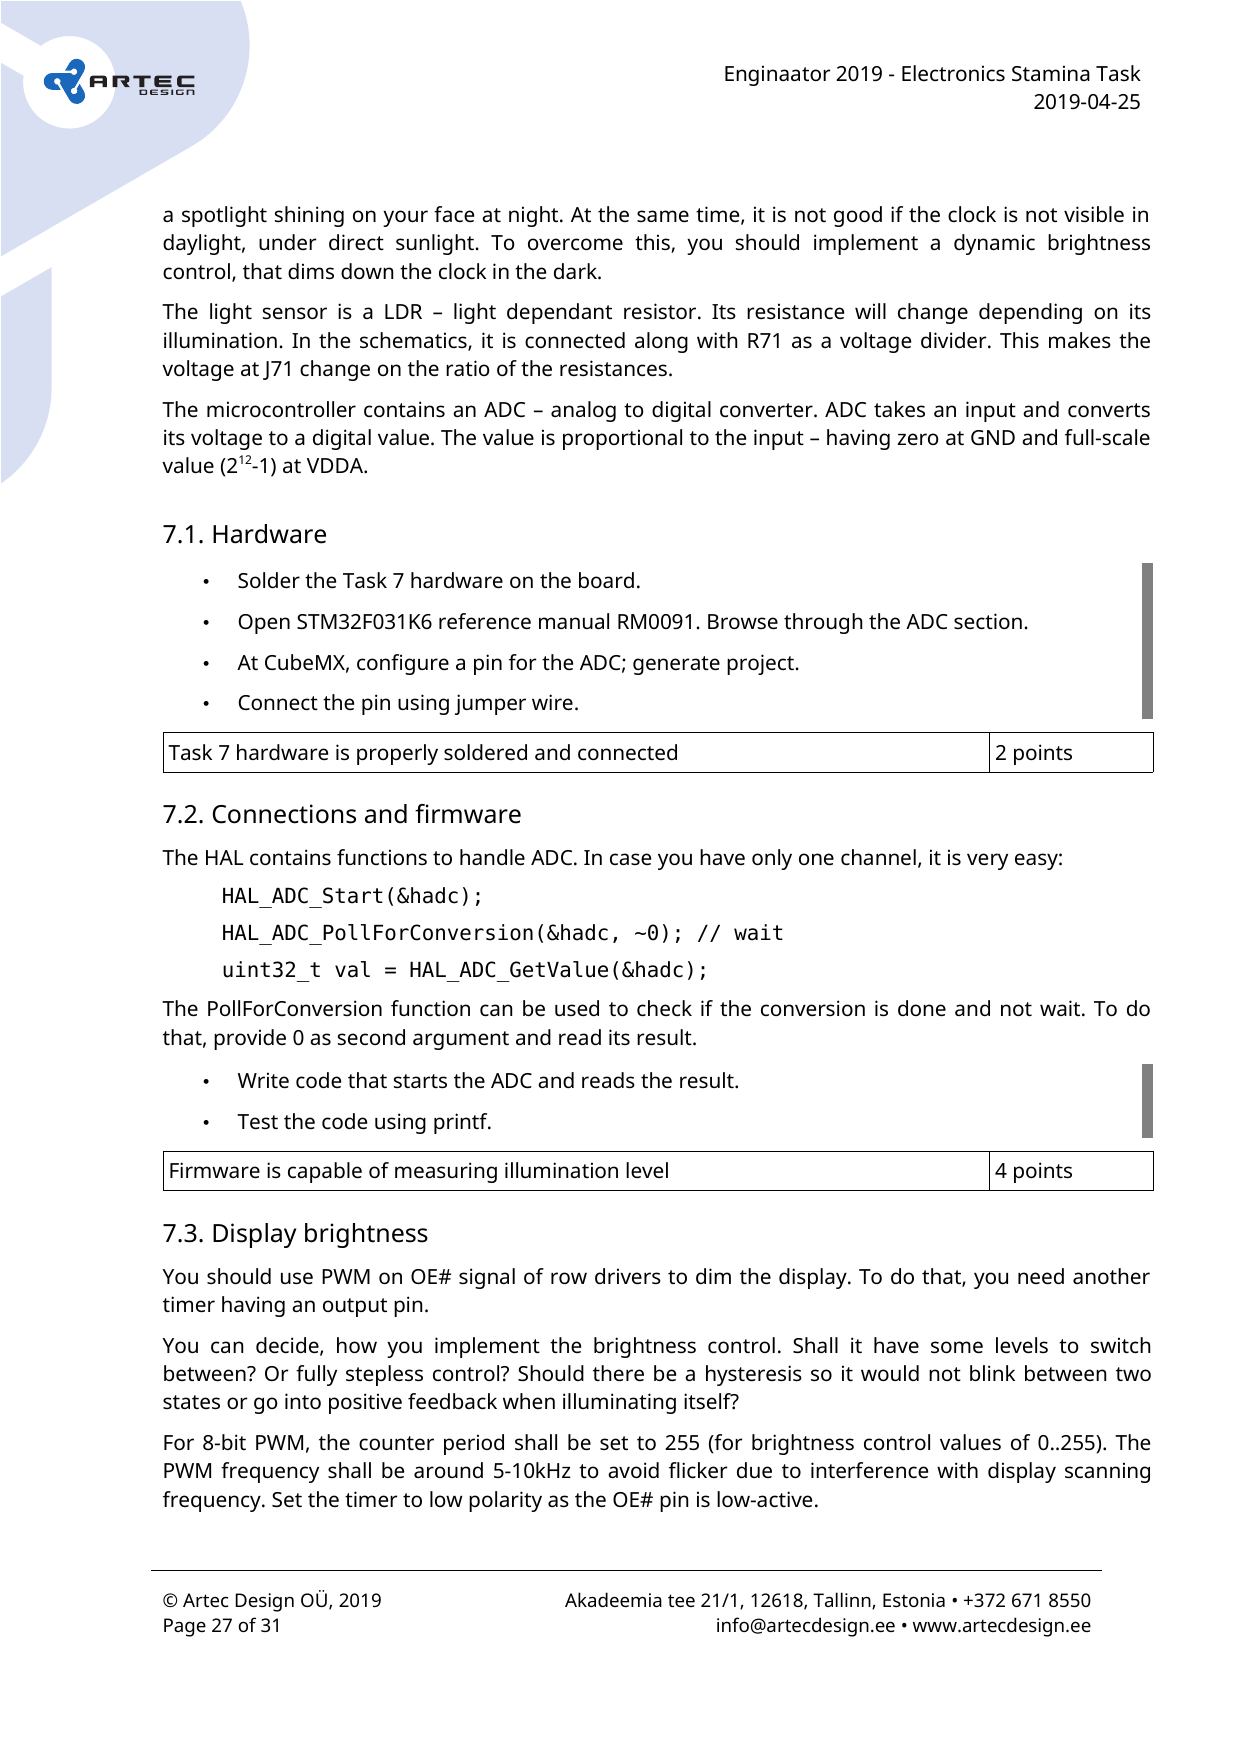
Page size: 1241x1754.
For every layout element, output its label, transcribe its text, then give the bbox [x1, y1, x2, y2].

table_header 2 points [990, 733, 1153, 772]
text HAL_ADC_PollForConversion(&hadc, ~0); // wait [222, 921, 1153, 945]
list Test the code using printf. [200, 1104, 1142, 1138]
text The light sensor is a LDR – light dependant resistor. Its resistance will change depending on its illumination. In the schematics, it is connected along with R71 as a voltage divider. This makes the voltage at J71 change on the ratio of the resistances. [162, 297, 1153, 382]
text You should use PWM on OE# signal of row drivers to dim the display. To do that, you need another timer having an output pin. [162, 1262, 1153, 1318]
text The microcontroller contains an ADC – analog to digital converter. ADC takes an input and converts its voltage to a digital value. The value is proportional to the input – having zero at GND and full-scale value (212-1) at VDDA. [162, 395, 1153, 479]
table_header Task 7 hardware is properly soldered and connected [164, 733, 989, 772]
list At CubeMX, configure a pin for the ADC; generate project. [200, 645, 1142, 676]
subtitle Connections and firmware [162, 797, 1153, 831]
list Solder the Task 7 hardware on the board. [200, 563, 1142, 594]
list Connect the pin using jumper wire. [200, 686, 1142, 719]
list Open STM32F031K6 reference manual RM0091. Browse through the ADC section. [200, 604, 1142, 635]
text For 8-bit PWM, the counter period shall be set to 255 (for brightness control values of 0..255). The PWM frequency shall be around 5-10kHz to avoid flicker due to interference with display scanning frequency. Set the timer to low polarity as the OE# pin is low-active. [162, 1428, 1153, 1513]
text HAL_ADC_Start(&hadc); [222, 884, 1153, 908]
text uint32_t val = HAL_ADC_GetValue(&hadc); [222, 958, 1153, 982]
subtitle Hardware [162, 517, 1153, 551]
table_header Firmware is capable of measuring illumination level [164, 1152, 989, 1190]
table_header 4 points [990, 1152, 1153, 1190]
text a spotlight shining on your face at night. At the same time, it is not good if the clock is not visible in daylight, under direct sunlight. To overcome this, you should implement a dynamic brightness control, that dims down the clock in the dark. [162, 200, 1153, 285]
subtitle Display brightness [162, 1216, 1153, 1249]
text The PollForConversion function can be used to check if the conversion is done and not wait. To do that, provide 0 as second argument and read its result. [162, 994, 1153, 1051]
text You can decide, how you implement the brightness control. Shall it have some levels to switch between? Or fully stepless control? Should there be a hysteresis so it would not blink between two states or go into positive feedback when illuminating itself? [162, 1331, 1153, 1416]
list Write code that starts the ADC and reads the result. [200, 1063, 1152, 1094]
text The HAL contains functions to handle ADC. In case you have only one channel, it is very easy: [162, 843, 1153, 872]
